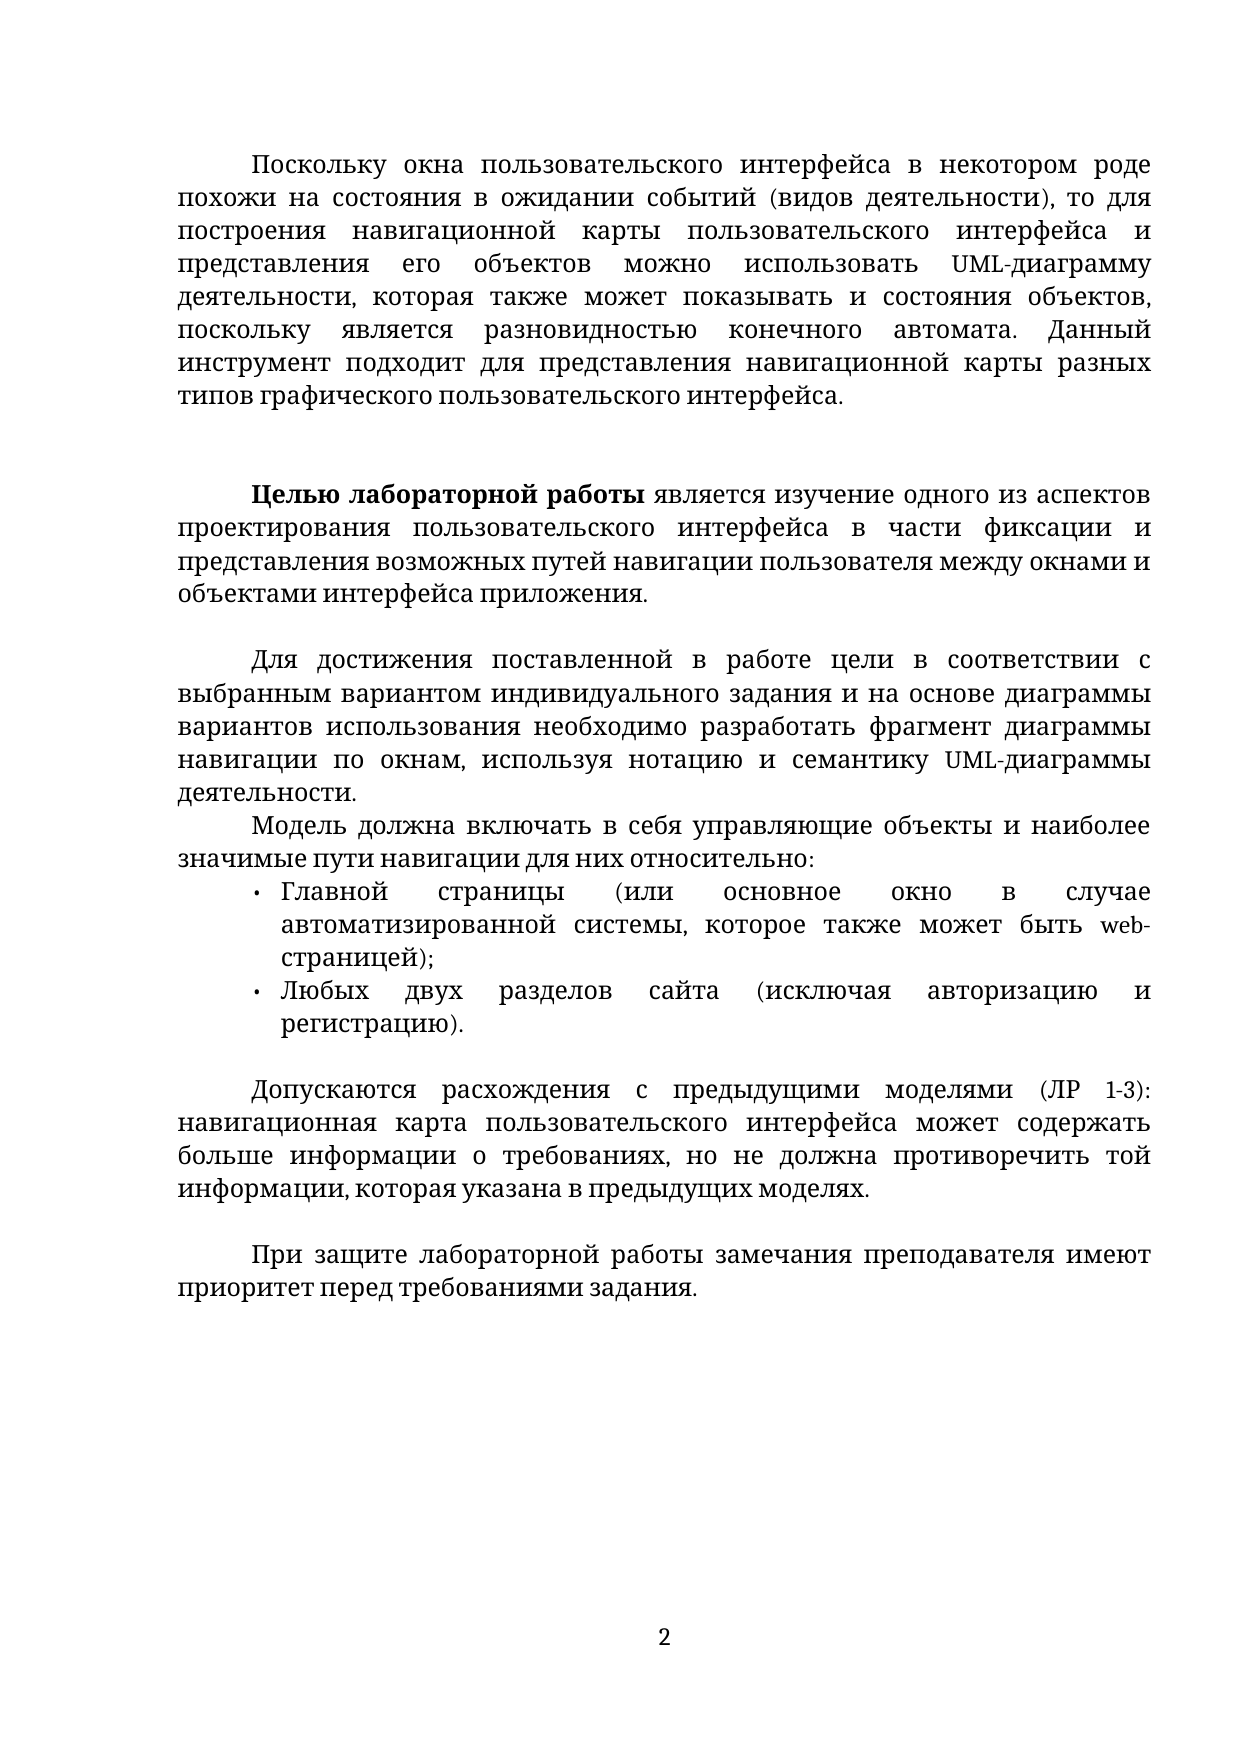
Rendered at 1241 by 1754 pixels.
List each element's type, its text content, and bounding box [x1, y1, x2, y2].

text Модель должна включать в себя управляющие объекты и наиболее значимые пути навигации для них относительно: [177, 812, 1152, 873]
list Главной страницы (или основное окно в случае автоматизированной системы, которое также может быть web-страницей); [251, 878, 1152, 972]
text Допускаются расхождения с предыдущими моделями (ЛР 1-3): навигационная карта пользовательского интерфейса может содержать больше информации о требованиях, но не должна противоречить той информации, которая указана в предыдущих моделях. [177, 1076, 1152, 1203]
text Для достижения поставленной в работе цели в соответствии с выбранным вариантом индивидуального задания и на основе диаграммы вариантов использования необходимо разработать фрагмент диаграммы навигации по окнам, используя нотацию и семантику UML-диаграммы деятельности. [177, 646, 1152, 807]
text Целью лабораторной работы является изучение одного из аспектов проектирования пользовательского интерфейса в части фиксации и представления возможных путей навигации пользователя между окнами и объектами интерфейса приложения. [177, 481, 1152, 609]
text Поскольку окна пользовательского интерфейса в некотором роде похожи на состояния в ожидании событий (видов деятельности), то для построения навигационной карты пользовательского интерфейса и представления его объектов можно использовать UML-диаграмму деятельности, которая также может показывать и состояния объектов, поскольку является разновидностью конечного автомата. Данный инструмент подходит для представления навигационной карты разных типов графического пользовательского интерфейса. [177, 151, 1152, 411]
text При защите лабораторной работы замечания преподавателя имеют приоритет перед требованиями задания. [177, 1241, 1152, 1303]
list Любых двух разделов сайта (исключая авторизацию и регистрацию). [251, 977, 1152, 1038]
